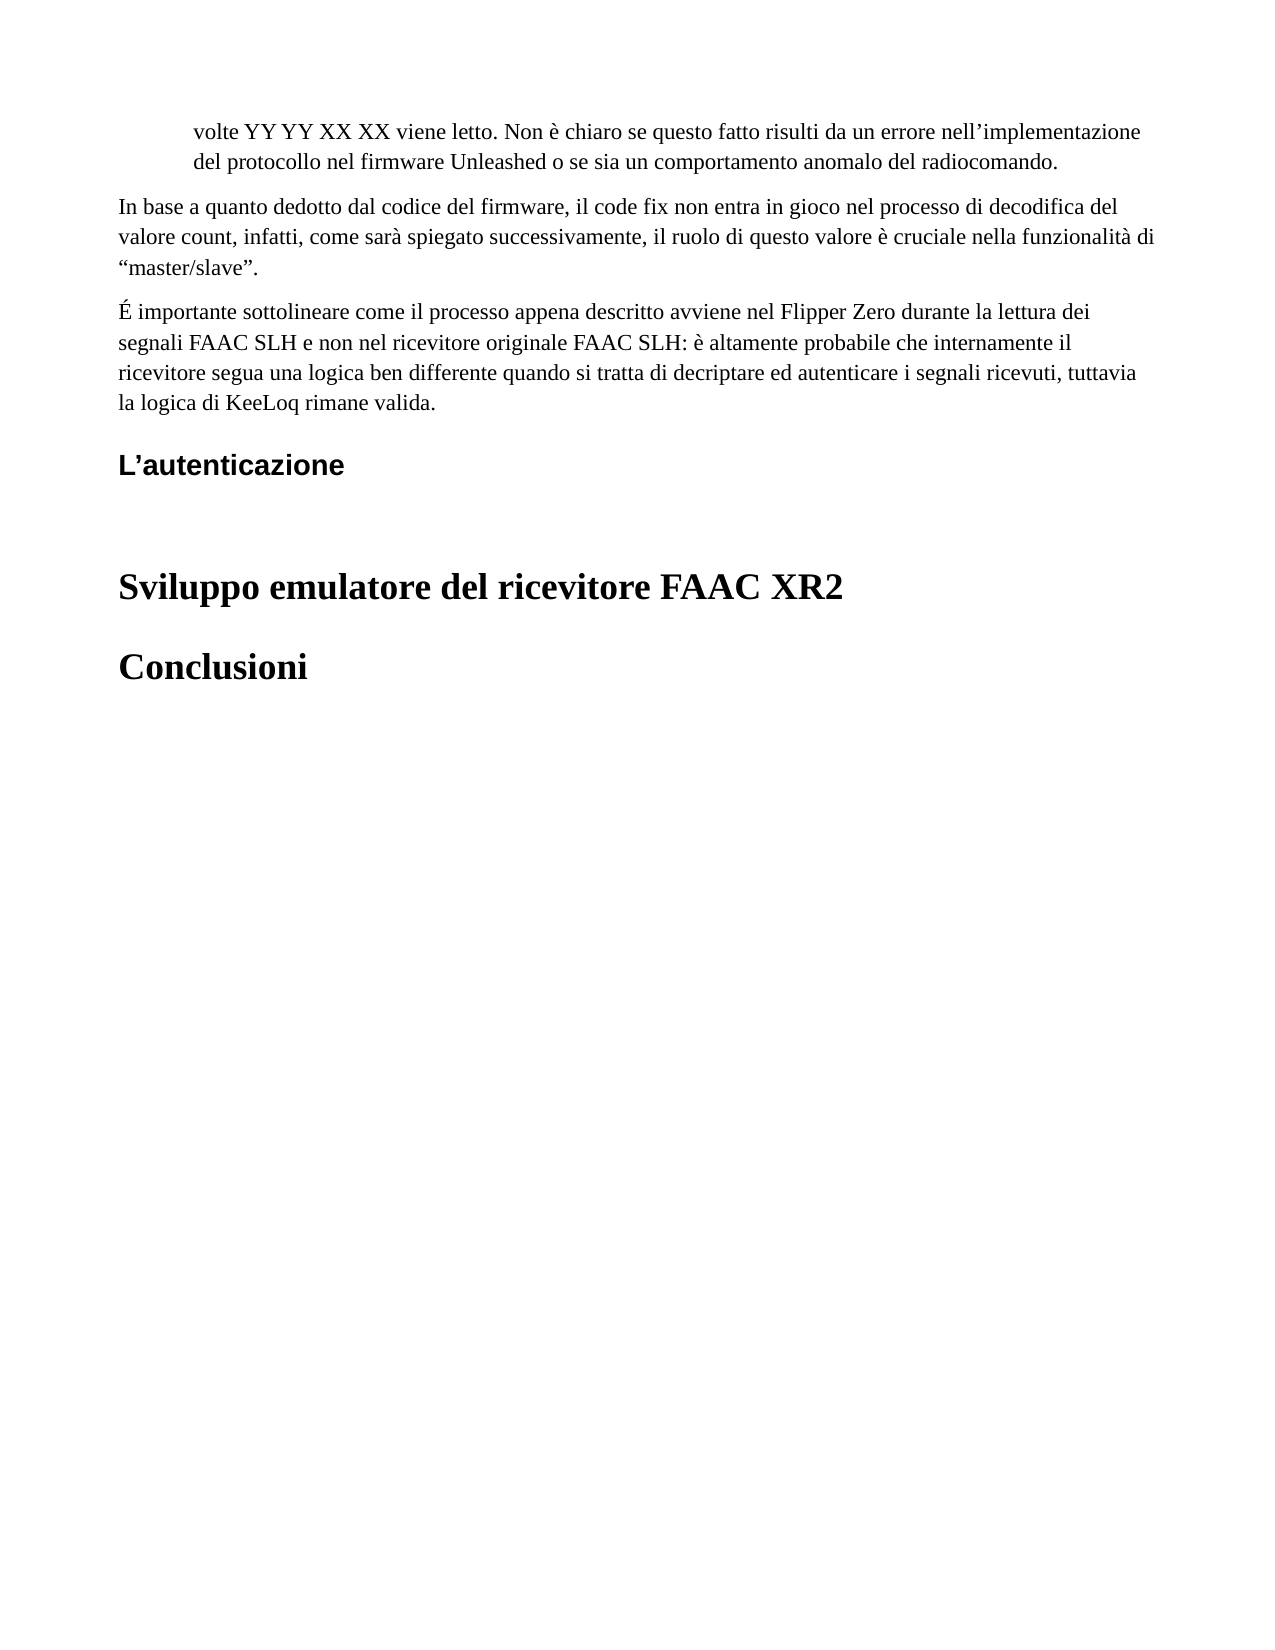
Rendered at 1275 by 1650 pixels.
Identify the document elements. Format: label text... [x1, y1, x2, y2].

list volte YY YY XX XX viene letto. Non è chiaro se questo fatto risulti da un errore nell’implementazione del protocollo nel firmware Unleashed o se sia un comportamento anomalo del radiocomando. [156, 118, 1157, 175]
subtitle Conclusioni [118, 645, 1157, 688]
text In base a quanto dedotto dal codice del firmware, il code fix non entra in gioco nel processo di decodifica del valore count, infatti, come sarà spiegato successivamente, il ruolo di questo valore è cruciale nella funzionalità di “master/slave”. [118, 193, 1157, 280]
text É importante sottolineare come il processo appena descritto avviene nel Flipper Zero durante la lettura dei segnali FAAC SLH e non nel ricevitore originale FAAC SLH: è altamente probabile che internamente il ricevitore segua una logica ben differente quando si tratta di decriptare ed autenticare i segnali ricevuti, tuttavia la logica di KeeLoq rimane valida. [118, 298, 1157, 415]
subtitle L’autenticazione [118, 448, 1157, 482]
subtitle Sviluppo emulatore del ricevitore FAAC XR2 [118, 564, 1157, 607]
